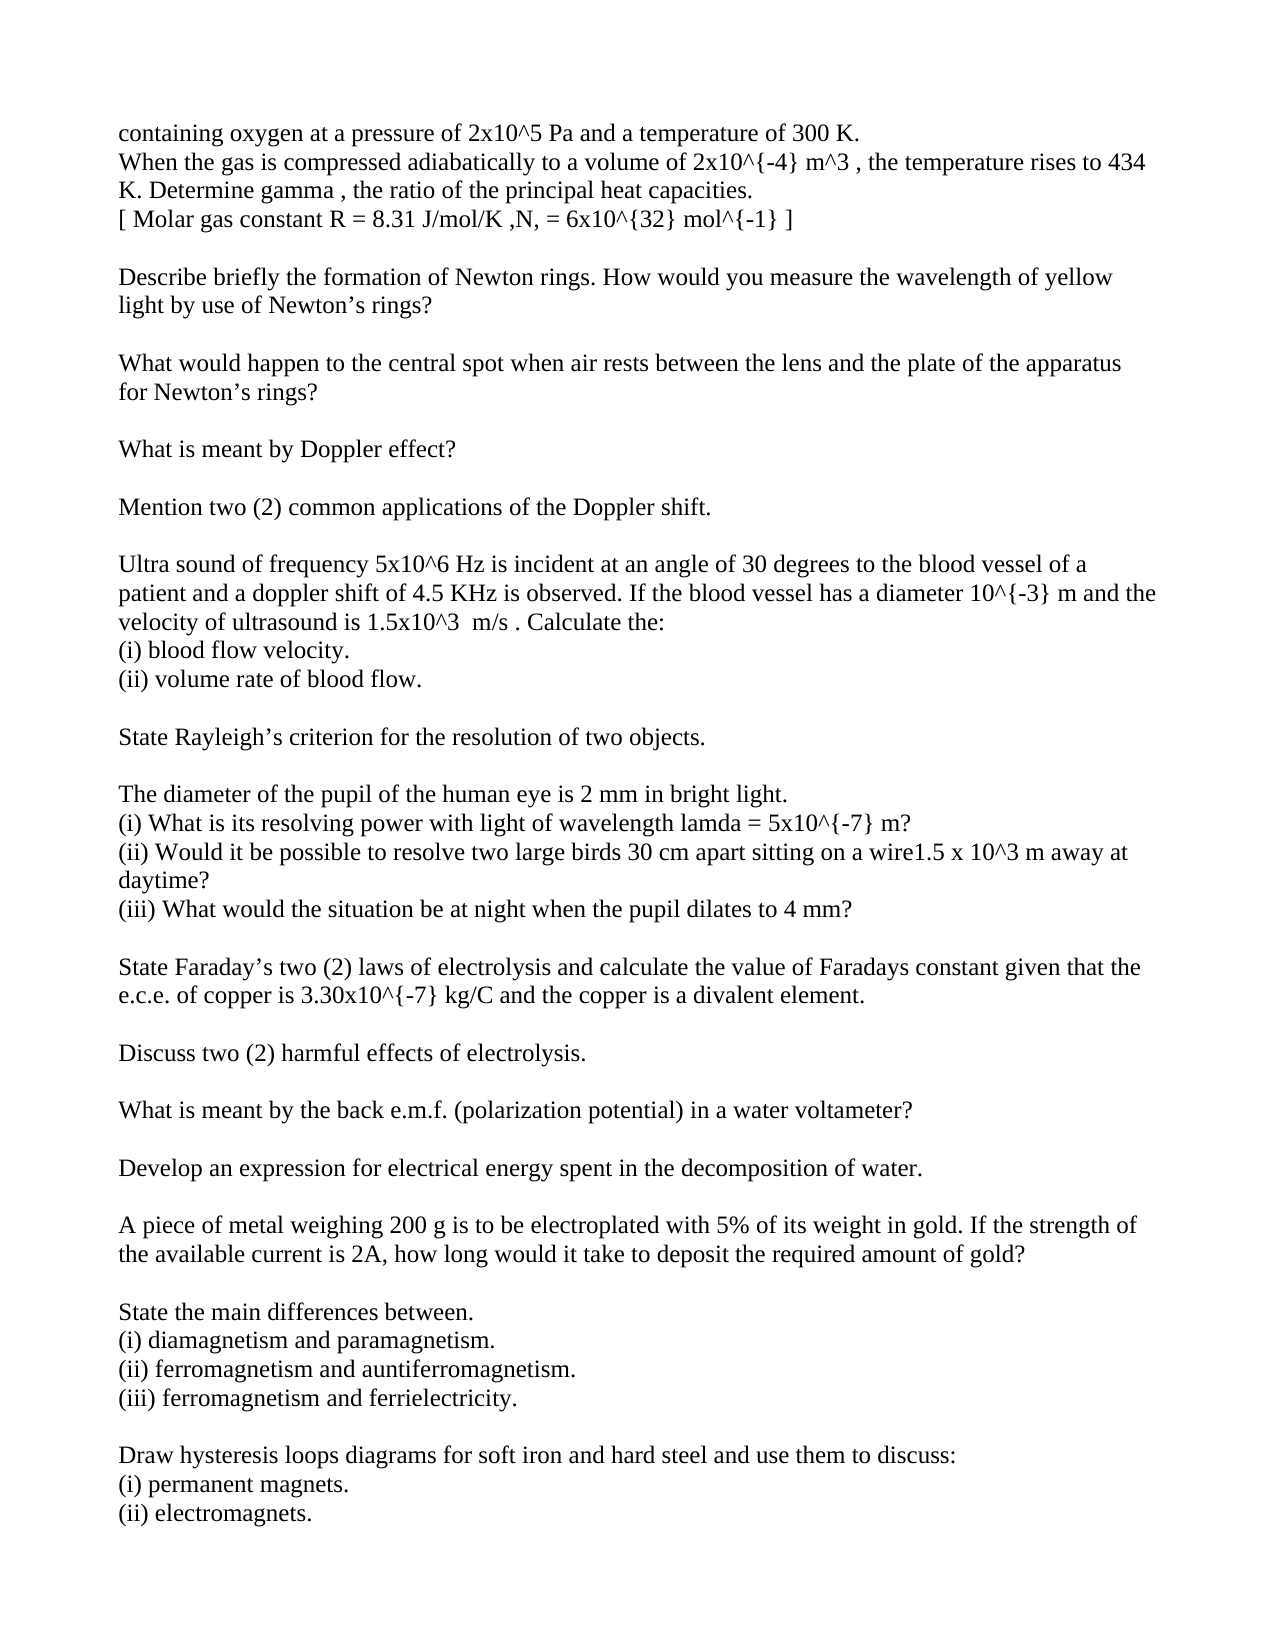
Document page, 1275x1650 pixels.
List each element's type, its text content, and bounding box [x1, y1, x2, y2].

text (i) diamagnetism and paramagnetism. [118, 1326, 1157, 1354]
text The diameter of the pupil of the human eye is 2 mm in bright light. [118, 779, 1157, 808]
text Ultra sound of frequency 5x10^6 Hz is incident at an angle of 30 degrees to the blood vessel of a patient and a doppler shift of 4.5 KHz is observed. If the blood vessel has a diameter 10^{-3} m and the velocity of ultrasound is 1.5x10^3 m/s . Calculate the: [118, 549, 1157, 636]
text Discuss two (2) harmful effects of electrolysis. [118, 1038, 1157, 1067]
text (ii) Would it be possible to resolve two large birds 30 cm apart sitting on a wire1.5 x 10^3 m away at daytime? [118, 837, 1157, 894]
text (i) permanent magnets. [118, 1469, 1157, 1498]
text (ii) volume rate of blood flow. [118, 664, 1157, 693]
text (ii) electromagnets. [118, 1498, 1157, 1527]
text Draw hysteresis loops diagrams for soft iron and hard steel and use them to discuss: [118, 1441, 1157, 1469]
text (iii) ferromagnetism and ferrielectricity. [118, 1383, 1157, 1412]
text State the main differences between. [118, 1297, 1157, 1326]
text State Rayleigh’s criterion for the resolution of two objects. [118, 722, 1157, 751]
text (iii) What would the situation be at night when the pupil dilates to 4 mm? [118, 894, 1157, 923]
text Mention two (2) common applications of the Doppler shift. [118, 492, 1157, 521]
text (i) What is its resolving power with light of wavelength lamda = 5x10^{-7} m? [118, 808, 1157, 837]
text Describe briefly the formation of Newton rings. How would you measure the wavelength of yellow light by use of Newton’s rings? [118, 262, 1157, 319]
text (ii) ferromagnetism and auntiferromagnetism. [118, 1354, 1157, 1383]
text (i) blood flow velocity. [118, 636, 1157, 664]
text containing oxygen at a pressure of 2x10^5 Pa and a temperature of 300 K. [118, 118, 1157, 147]
text What would happen to the central spot when air rests between the lens and the plate of the apparatus for Newton’s rings? [118, 348, 1157, 406]
text State Faraday’s two (2) laws of electrolysis and calculate the value of Faradays constant given that the e.c.e. of copper is 3.30x10^{-7} kg/C and the copper is a divalent element. [118, 952, 1157, 1009]
text Develop an expression for electrical energy spent in the decomposition of water. [118, 1153, 1157, 1182]
text What is meant by the back e.m.f. (polarization potential) in a water voltameter? [118, 1096, 1157, 1124]
text [ Molar gas constant R = 8.31 J/mol/K ,N, = 6x10^{32} mol^{-1} ] [118, 204, 1157, 233]
text What is meant by Doppler effect? [118, 434, 1157, 463]
text A piece of metal weighing 200 g is to be electroplated with 5% of its weight in gold. If the strength of the available current is 2A, how long would it take to deposit the required amount of gold? [118, 1211, 1157, 1268]
text When the gas is compressed adiabatically to a volume of 2x10^{-4} m^3 , the temperature rises to 434 K. Determine gamma , the ratio of the principal heat capacities. [118, 147, 1157, 204]
